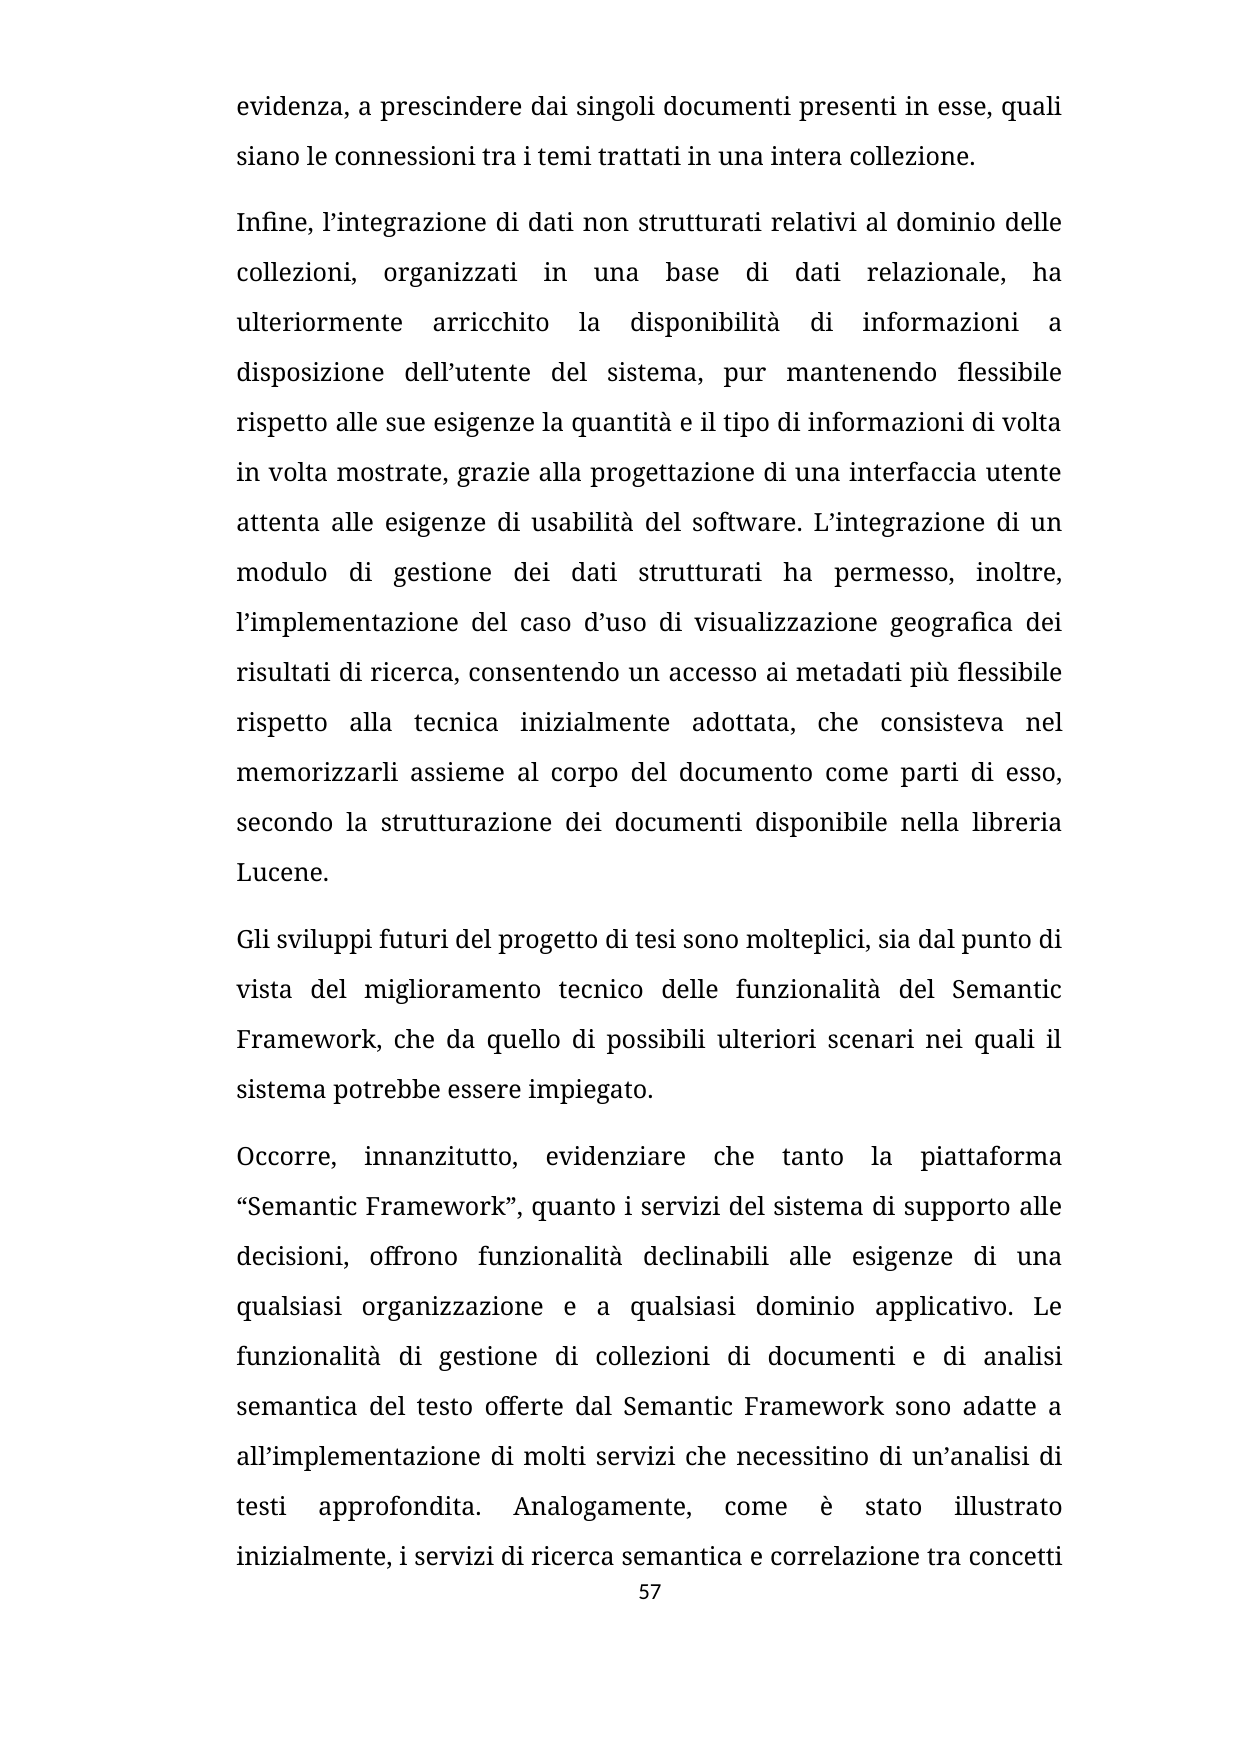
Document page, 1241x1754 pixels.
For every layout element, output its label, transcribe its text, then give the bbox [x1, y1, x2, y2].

text Occorre, innanzitutto, evidenziare che tanto la piattaforma “Semantic Framework”, quanto i servizi del sistema di supporto alle decisioni, offrono funzionalità declinabili alle esigenze di una qualsiasi organizzazione e a qualsiasi dominio applicativo. Le funzionalità di gestione di collezioni di documenti e di analisi semantica del testo offerte dal Semantic Framework sono adatte a all’implementazione di molti servizi che necessitino di un’analisi di testi approfondita. Analogamente, come è stato illustrato inizialmente, i servizi di ricerca semantica e correlazione tra concetti [236, 1125, 1063, 1575]
text Infine, l’integrazione di dati non strutturati relativi al dominio delle collezioni, organizzati in una base di dati relazionale, ha ulteriormente arricchito la disponibilità di informazioni a disposizione dell’utente del sistema, pur mantenendo flessibile rispetto alle sue esigenze la quantità e il tipo di informazioni di volta in volta mostrate, grazie alla progettazione di una interfaccia utente attenta alle esigenze di usabilità del software. L’integrazione di un modulo di gestione dei dati strutturati ha permesso, inoltre, l’implementazione del caso d’uso di visualizzazione geografica dei risultati di ricerca, consentendo un accesso ai metadati più flessibile rispetto alla tecnica inizialmente adottata, che consisteva nel memorizzarli assieme al corpo del documento come parti di esso, secondo la strutturazione dei documenti disponibile nella libreria Lucene. [236, 192, 1063, 892]
text evidenza, a prescindere dai singoli documenti presenti in esse, quali siano le connessioni tra i temi trattati in una intera collezione. [236, 75, 1063, 175]
text Gli sviluppi futuri del progetto di tesi sono molteplici, sia dal punto di vista del miglioramento tecnico delle funzionalità del Semantic Framework, che da quello di possibili ulteriori scenari nei quali il sistema potrebbe essere impiegato. [236, 908, 1063, 1108]
